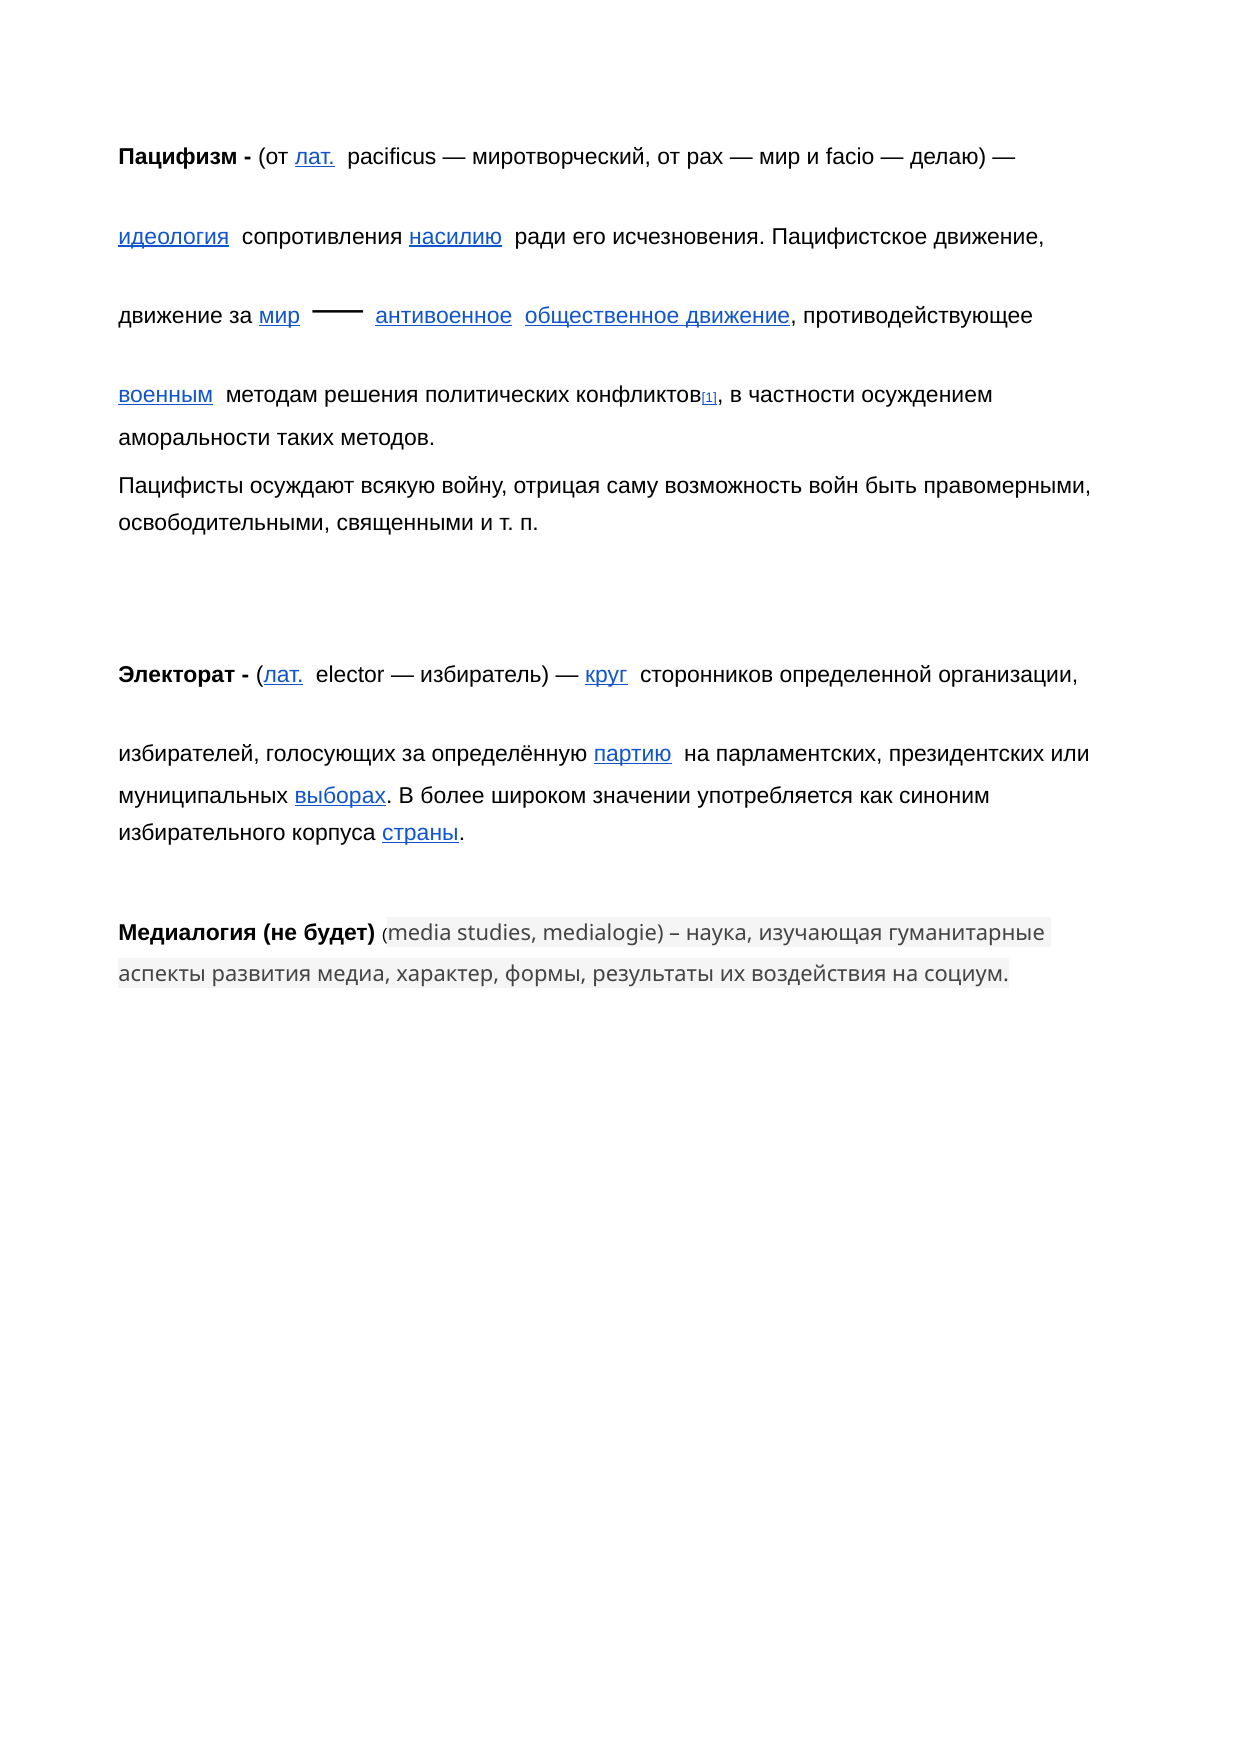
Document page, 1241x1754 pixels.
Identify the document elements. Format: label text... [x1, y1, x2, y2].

subtitle Пацифизм - (от лат. pacificus — миротворческий, от pax — мир и facio — делаю) — идеология сопротивления насилию ради его исчезновения. Пацифистское движение, движение за мир — антивоенное общественное движение, противодействующее военным методам решения политических конфликтов[1], в частности осуждением аморальности таких методов. [118, 118, 1122, 450]
text Пацифисты осуждают всякую войну, отрицая саму возможность войн быть правомерными, освободительными, священными и т. п. [118, 472, 1122, 535]
text Медиалогия (не будет) (media studies, medialogie) – наука, изучающая гуманитарные аспекты развития медиа, характер, формы, результаты их воздействия на социум. [118, 917, 1122, 988]
subtitle Электорат - (лат. elector — избиратель) — круг сторонников определенной организации, избирателей, голосующих за определённую партию на парламентских, президентских или муниципальных выборах. В более широком значении употребляется как синоним избирательного корпуса страны. [118, 636, 1122, 845]
